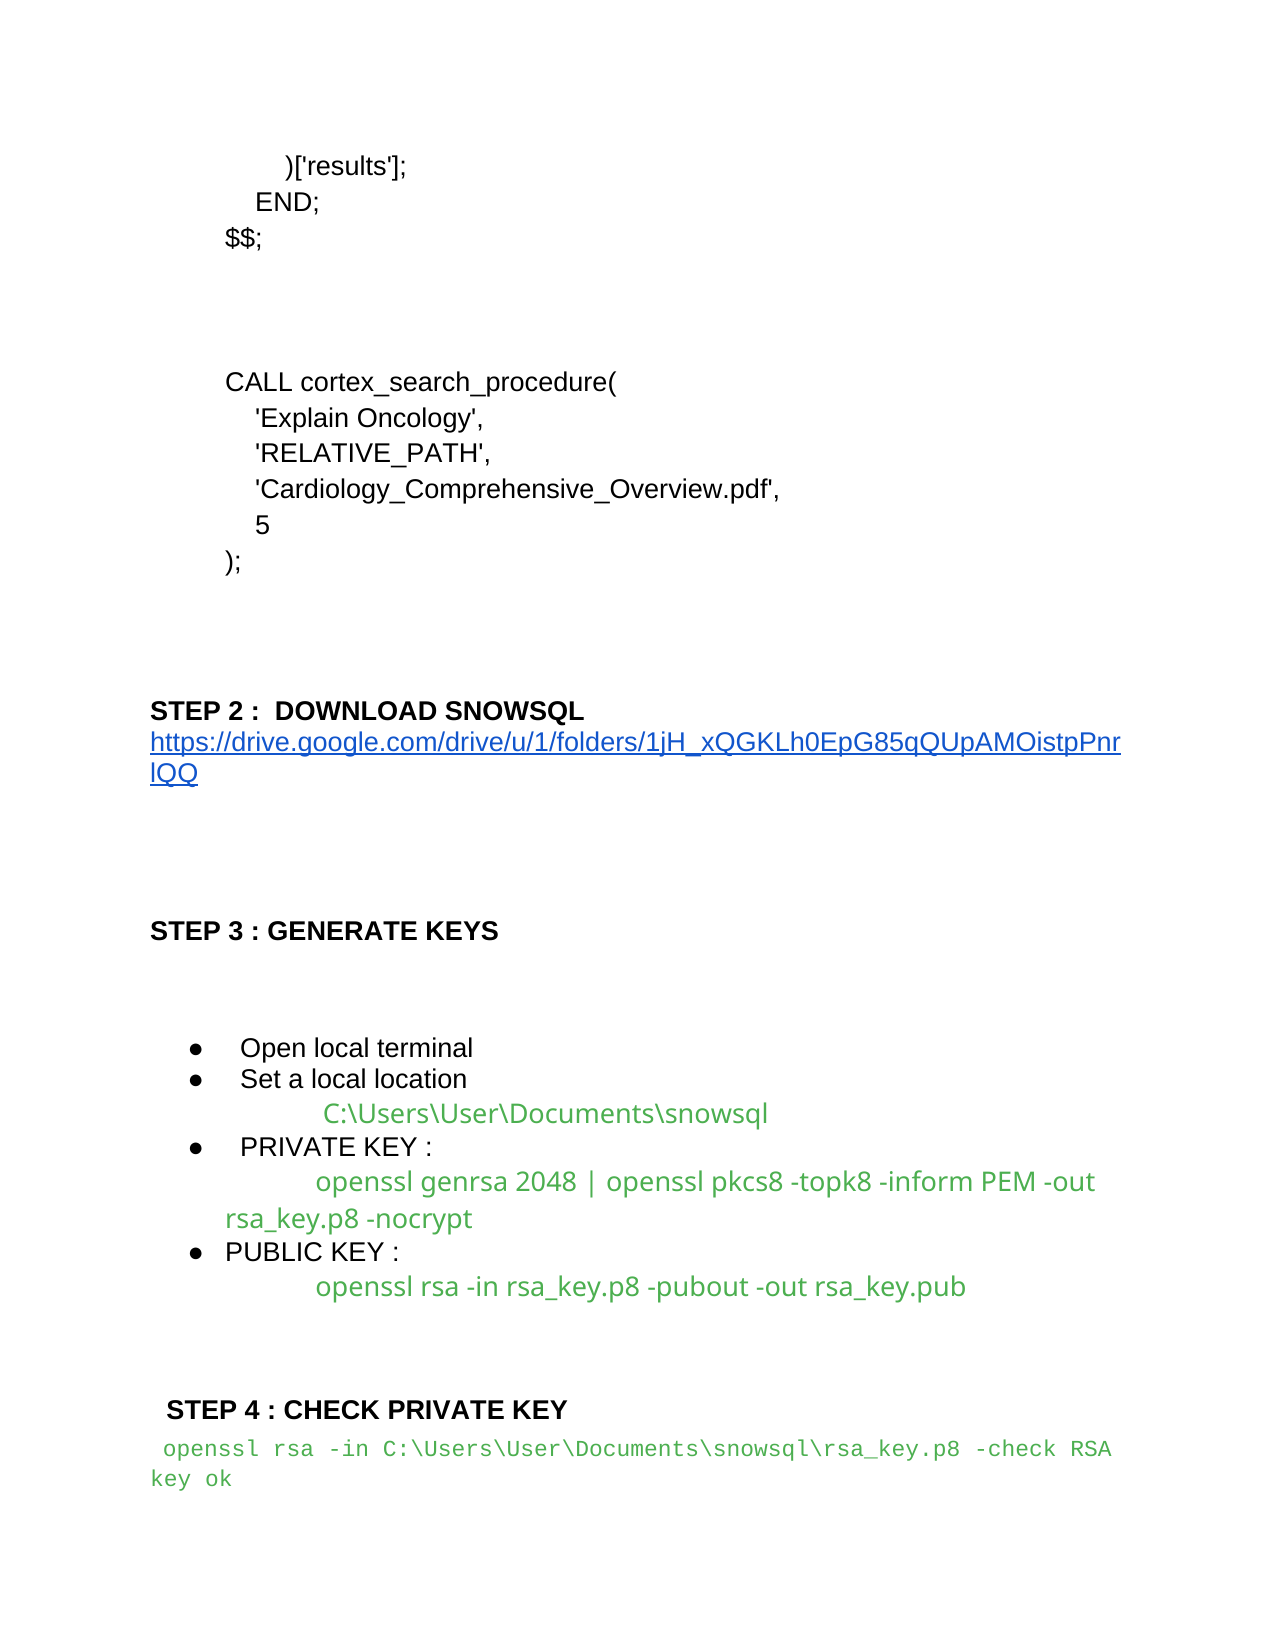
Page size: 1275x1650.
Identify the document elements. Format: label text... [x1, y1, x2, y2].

text 'Explain Oncology', [225, 402, 1125, 433]
text 'RELATIVE_PATH', [225, 437, 1125, 469]
subtitle PRIVATE KEY : openssl genrsa 2048 | openssl pkcs8 -topk8 -inform PEM -out rsa_key.p8 -nocrypt [187, 1131, 1125, 1236]
subtitle STEP 3 : GENERATE KEYS [150, 914, 1125, 946]
text 5 [225, 509, 1125, 541]
subtitle STEP 2 : DOWNLOAD SNOWSQL https://drive.google.com/drive/u/1/folders/1jH_xQGKLh0EpG85qQUpAMOistpPnrlQQ [150, 695, 1125, 788]
text )['results']; [225, 150, 1125, 181]
text 'Cardiology_Comprehensive_Overview.pdf', [225, 473, 1125, 505]
subtitle PUBLIC KEY : openssl rsa -in rsa_key.p8 -pubout -out rsa_key.pub [187, 1236, 1125, 1304]
text $$; [225, 222, 1125, 253]
text CALL cortex_search_procedure( [225, 366, 1125, 397]
text ); [225, 545, 1125, 577]
text openssl rsa -in C:\Users\User\Documents\snowsql\rsa_key.p8 -check RSA key ok [150, 1437, 1125, 1493]
subtitle Set a local location C:\Users\User\Documents\snowsql [187, 1063, 1125, 1131]
text END; [225, 186, 1125, 217]
subtitle Open local terminal [187, 1032, 1125, 1063]
subtitle STEP 4 : CHECK PRIVATE KEY [150, 1394, 1125, 1425]
